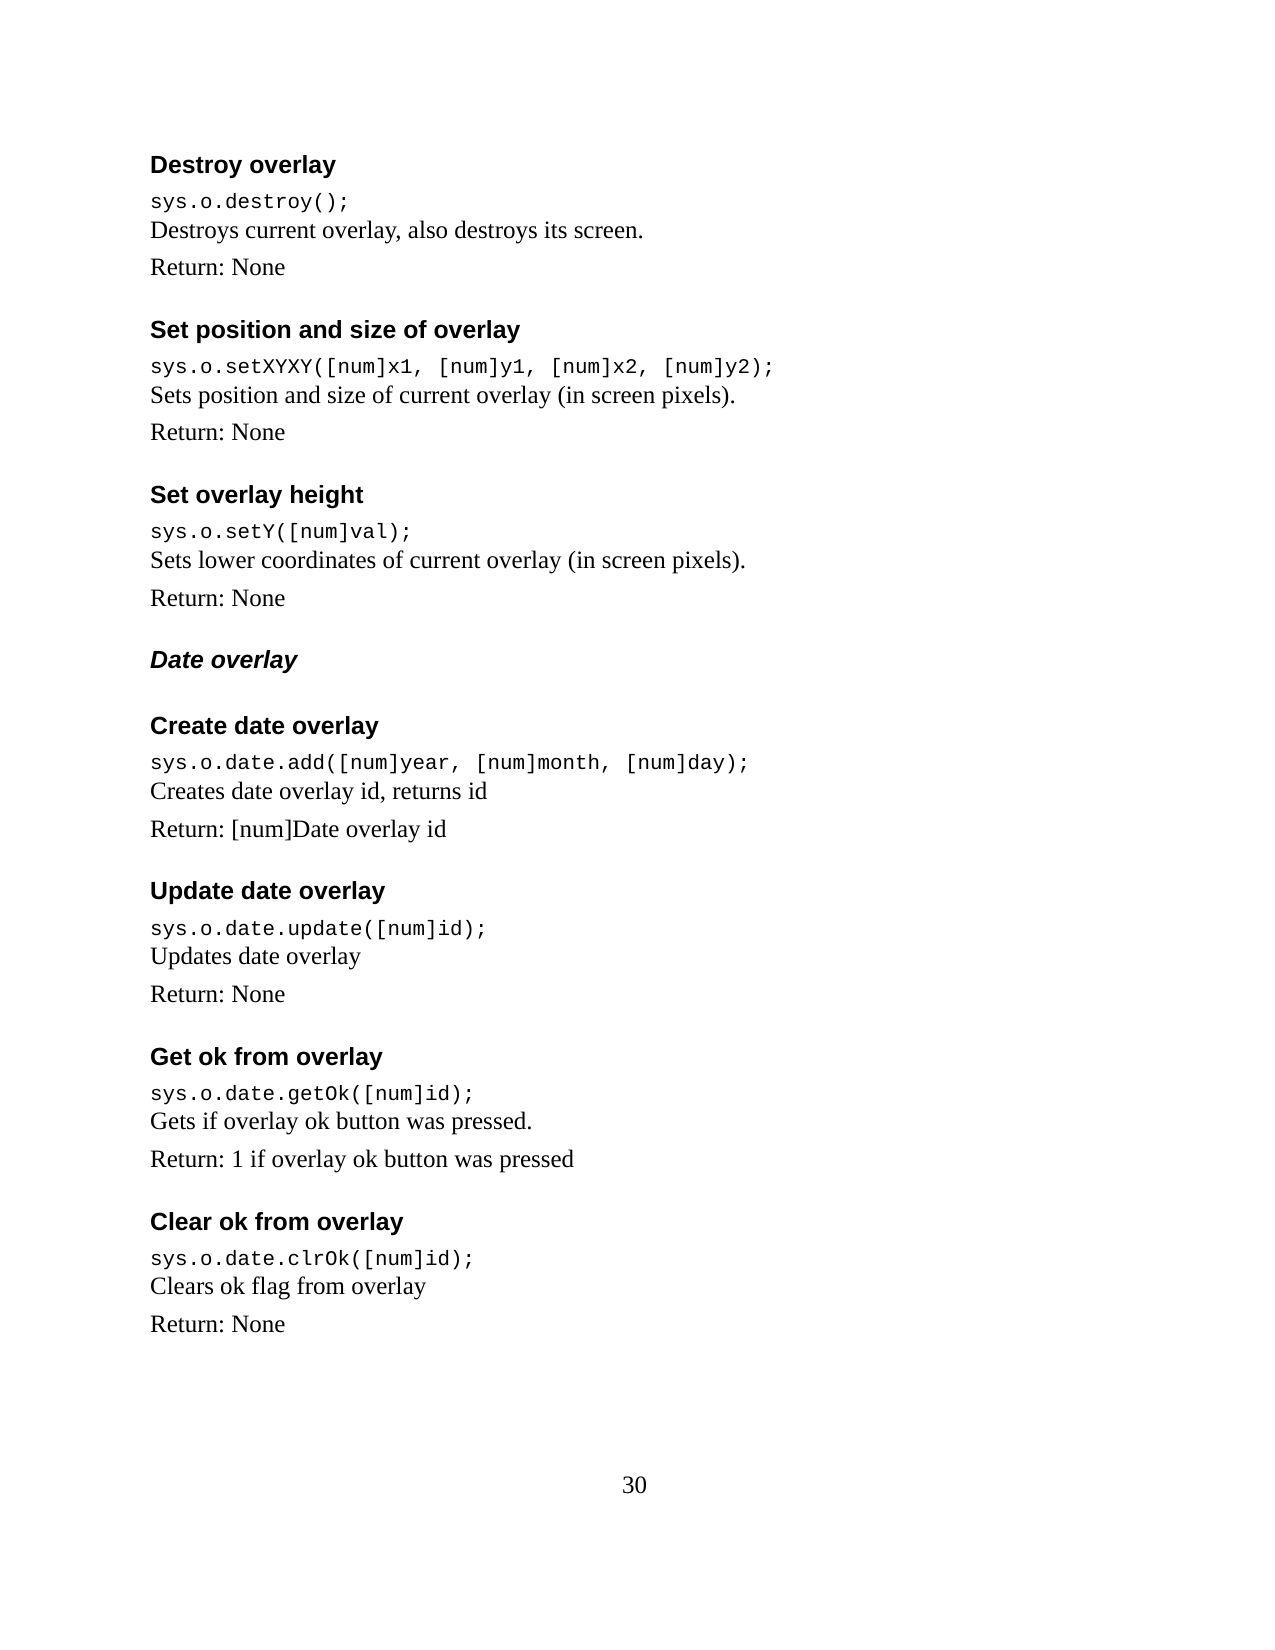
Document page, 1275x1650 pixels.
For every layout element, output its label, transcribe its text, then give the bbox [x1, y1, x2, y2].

text Return: [num]Date overlay id [150, 814, 1125, 842]
text Return: 1 if overlay ok button was pressed [150, 1144, 1125, 1173]
text Sets lower coordinates of current overlay (in screen pixels). [150, 545, 1125, 574]
text sys.o.date.add([num]year, [num]month, [num]day); [150, 752, 1125, 776]
subtitle Destroy overlay [150, 150, 1125, 178]
text Return: None [150, 417, 1125, 446]
text Clears ok flag from overlay [150, 1271, 1125, 1300]
text Return: None [150, 979, 1125, 1008]
text Return: None [150, 252, 1125, 281]
subtitle Update date overlay [150, 876, 1125, 905]
text sys.o.setY([num]val); [150, 521, 1125, 545]
subtitle Set overlay height [150, 480, 1125, 509]
subtitle Clear ok from overlay [150, 1207, 1125, 1235]
text sys.o.date.clrOk([num]id); [150, 1248, 1125, 1271]
text sys.o.destroy(); [150, 191, 1125, 215]
text Destroys current overlay, also destroys its screen. [150, 215, 1125, 243]
text sys.o.date.update([num]id); [150, 917, 1125, 941]
text Return: None [150, 583, 1125, 611]
subtitle Get ok from overlay [150, 1042, 1125, 1070]
subtitle Date overlay [150, 645, 1125, 674]
text Creates date overlay id, returns id [150, 776, 1125, 805]
text Sets position and size of current overlay (in screen pixels). [150, 380, 1125, 408]
text sys.o.setXYXY([num]x1, [num]y1, [num]x2, [num]y2); [150, 356, 1125, 380]
text Updates date overlay [150, 941, 1125, 970]
text Gets if overlay ok button was pressed. [150, 1106, 1125, 1135]
subtitle Create date overlay [150, 711, 1125, 740]
text sys.o.date.getOk([num]id); [150, 1083, 1125, 1106]
text Return: None [150, 1309, 1125, 1338]
subtitle Set position and size of overlay [150, 315, 1125, 344]
